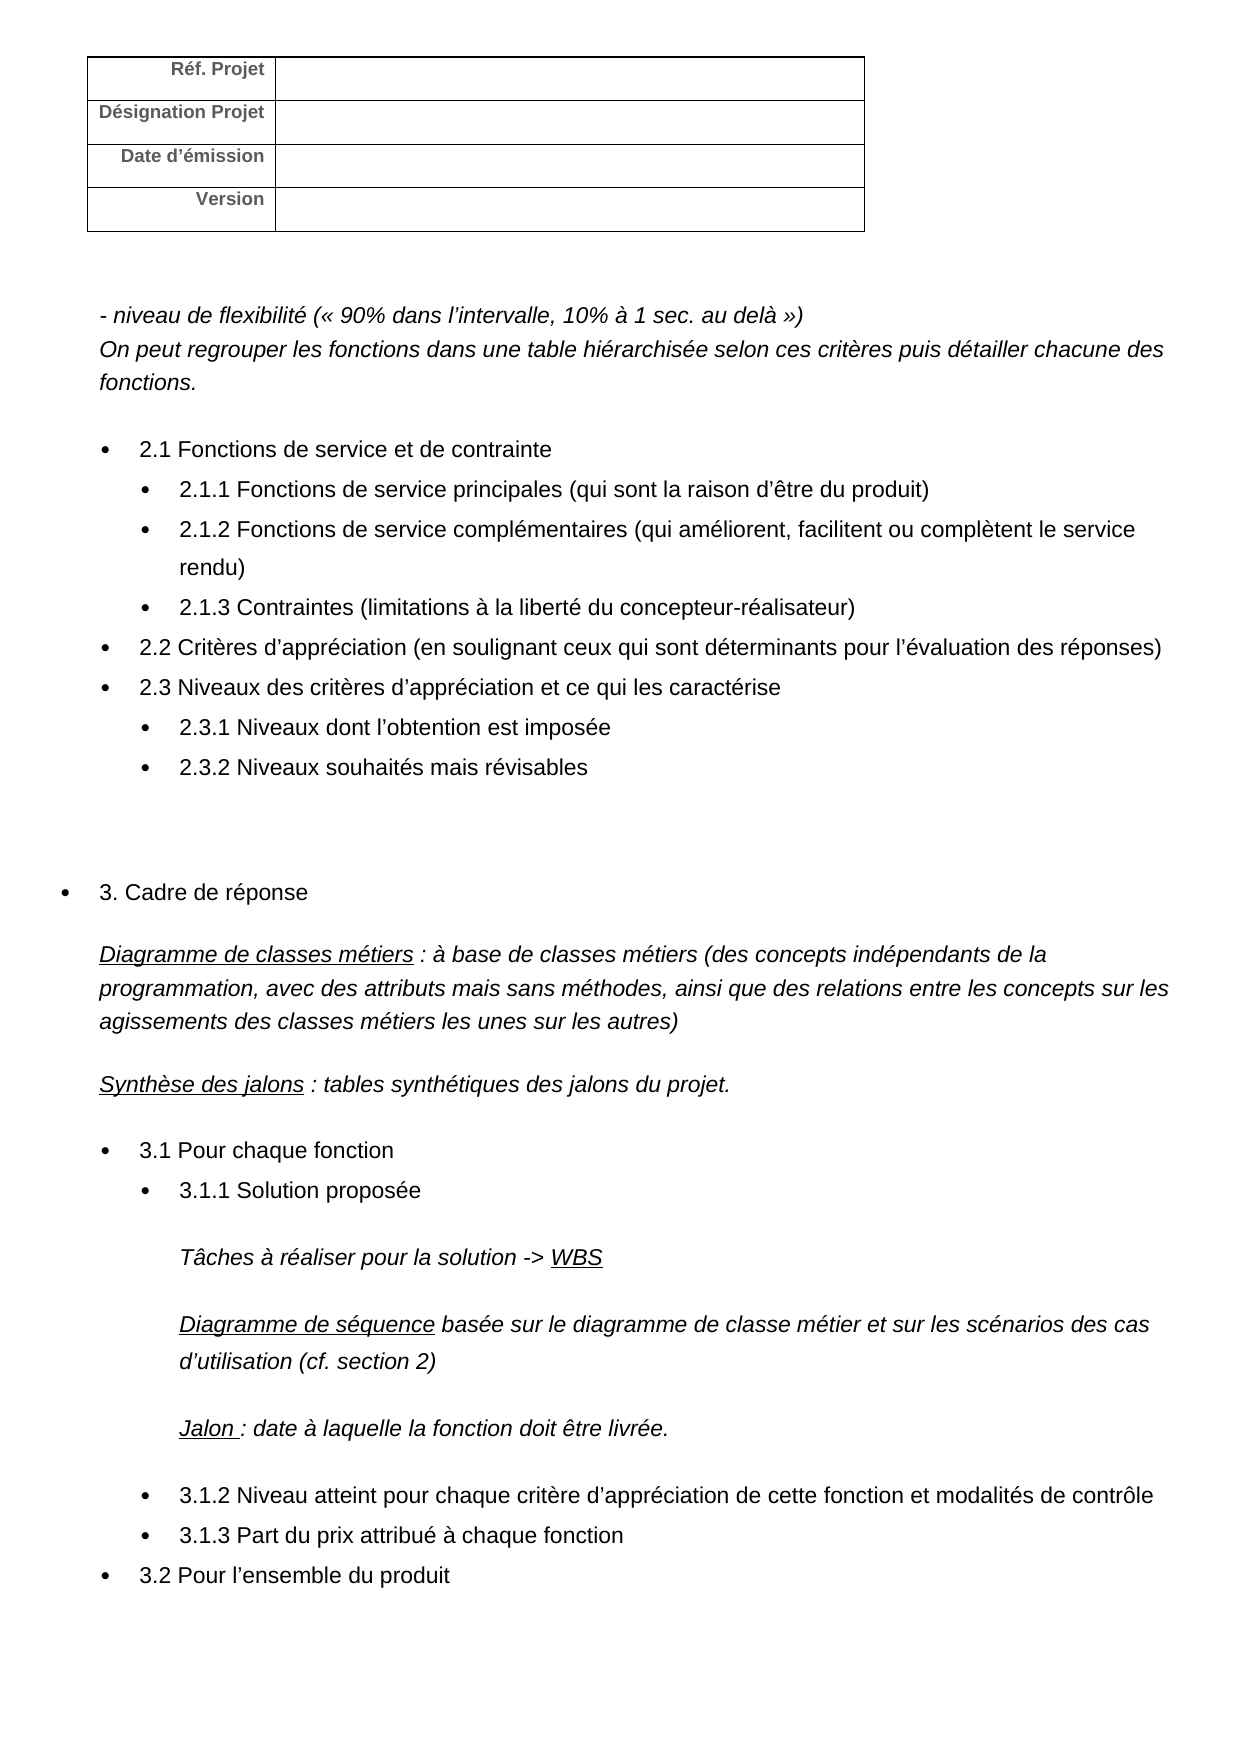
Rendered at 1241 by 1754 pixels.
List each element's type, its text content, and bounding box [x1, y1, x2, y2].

list 3.1.3 Part du prix attribué à chaque fonction [142, 1510, 1181, 1548]
list 2.3.2 Niveaux souhaités mais révisables [142, 742, 1181, 780]
list 3.1.1 Solution proposée [142, 1166, 1181, 1204]
text Diagramme de classes métiers : à base de classes métiers (des concepts indépendants de la programmation, avec des attributs mais sans méthodes, ainsi que des relations entre les concepts sur les agissements des classes métiers les unes sur les autres) [99, 934, 1181, 1034]
list 2.2 Critères d’appréciation (en soulignant ceux qui sont déterminants pour l’évaluation des réponses) [102, 622, 1181, 660]
text Jalon : date à laquelle la fonction doit être livrée. [179, 1404, 1181, 1441]
list 2.1 Fonctions de service et de contrainte [102, 425, 1181, 462]
text Synthèse des jalons : tables synthétiques des jalons du projet. [99, 1064, 1181, 1097]
list 2.1.2 Fonctions de service complémentaires (qui améliorent, facilitent ou complètent le service rendu) [142, 505, 1181, 580]
list 2.3 Niveaux des critères d’appréciation et ce qui les caractérise [102, 662, 1181, 700]
list 2.1.1 Fonctions de service principales (qui sont la raison d’être du produit) [142, 465, 1181, 502]
list 3. Cadre de réponse [62, 872, 1181, 905]
list 2.1.3 Contraintes (limitations à la liberté du concepteur-réalisateur) [142, 582, 1181, 620]
list 2.3.1 Niveaux dont l’obtention est imposée [142, 702, 1181, 740]
text - niveau de flexibilité (« 90% dans l’intervalle, 10% à 1 sec. au delà ») On peut regrouper les fonctions dans une table hiérarchisée selon ces critères puis détailler chacune des fonctions. [99, 295, 1181, 396]
text Tâches à réaliser pour la solution -> WBS [179, 1233, 1181, 1270]
list 3.1 Pour chaque fonction [102, 1126, 1181, 1164]
text Diagramme de séquence basée sur le diagramme de classe métier et sur les scénarios des cas d’utilisation (cf. section 2) [179, 1299, 1181, 1374]
list 3.2 Pour l’ensemble du produit [102, 1550, 1181, 1588]
list 3.1.2 Niveau atteint pour chaque critère d’appréciation de cette fonction et modalités de contrôle [142, 1470, 1181, 1508]
